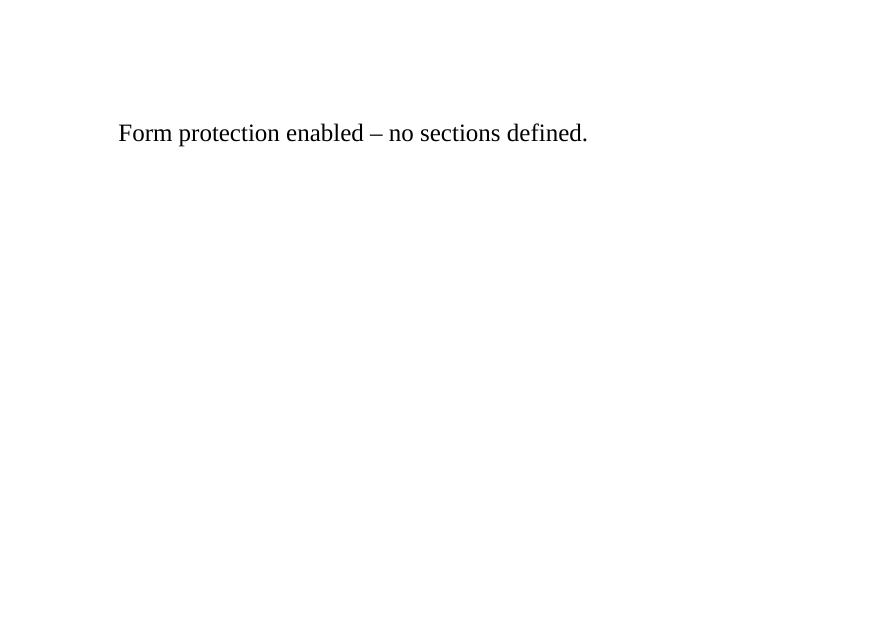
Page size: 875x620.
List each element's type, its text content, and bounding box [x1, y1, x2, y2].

text Form protection enabled – no sections defined. [118, 118, 756, 147]
